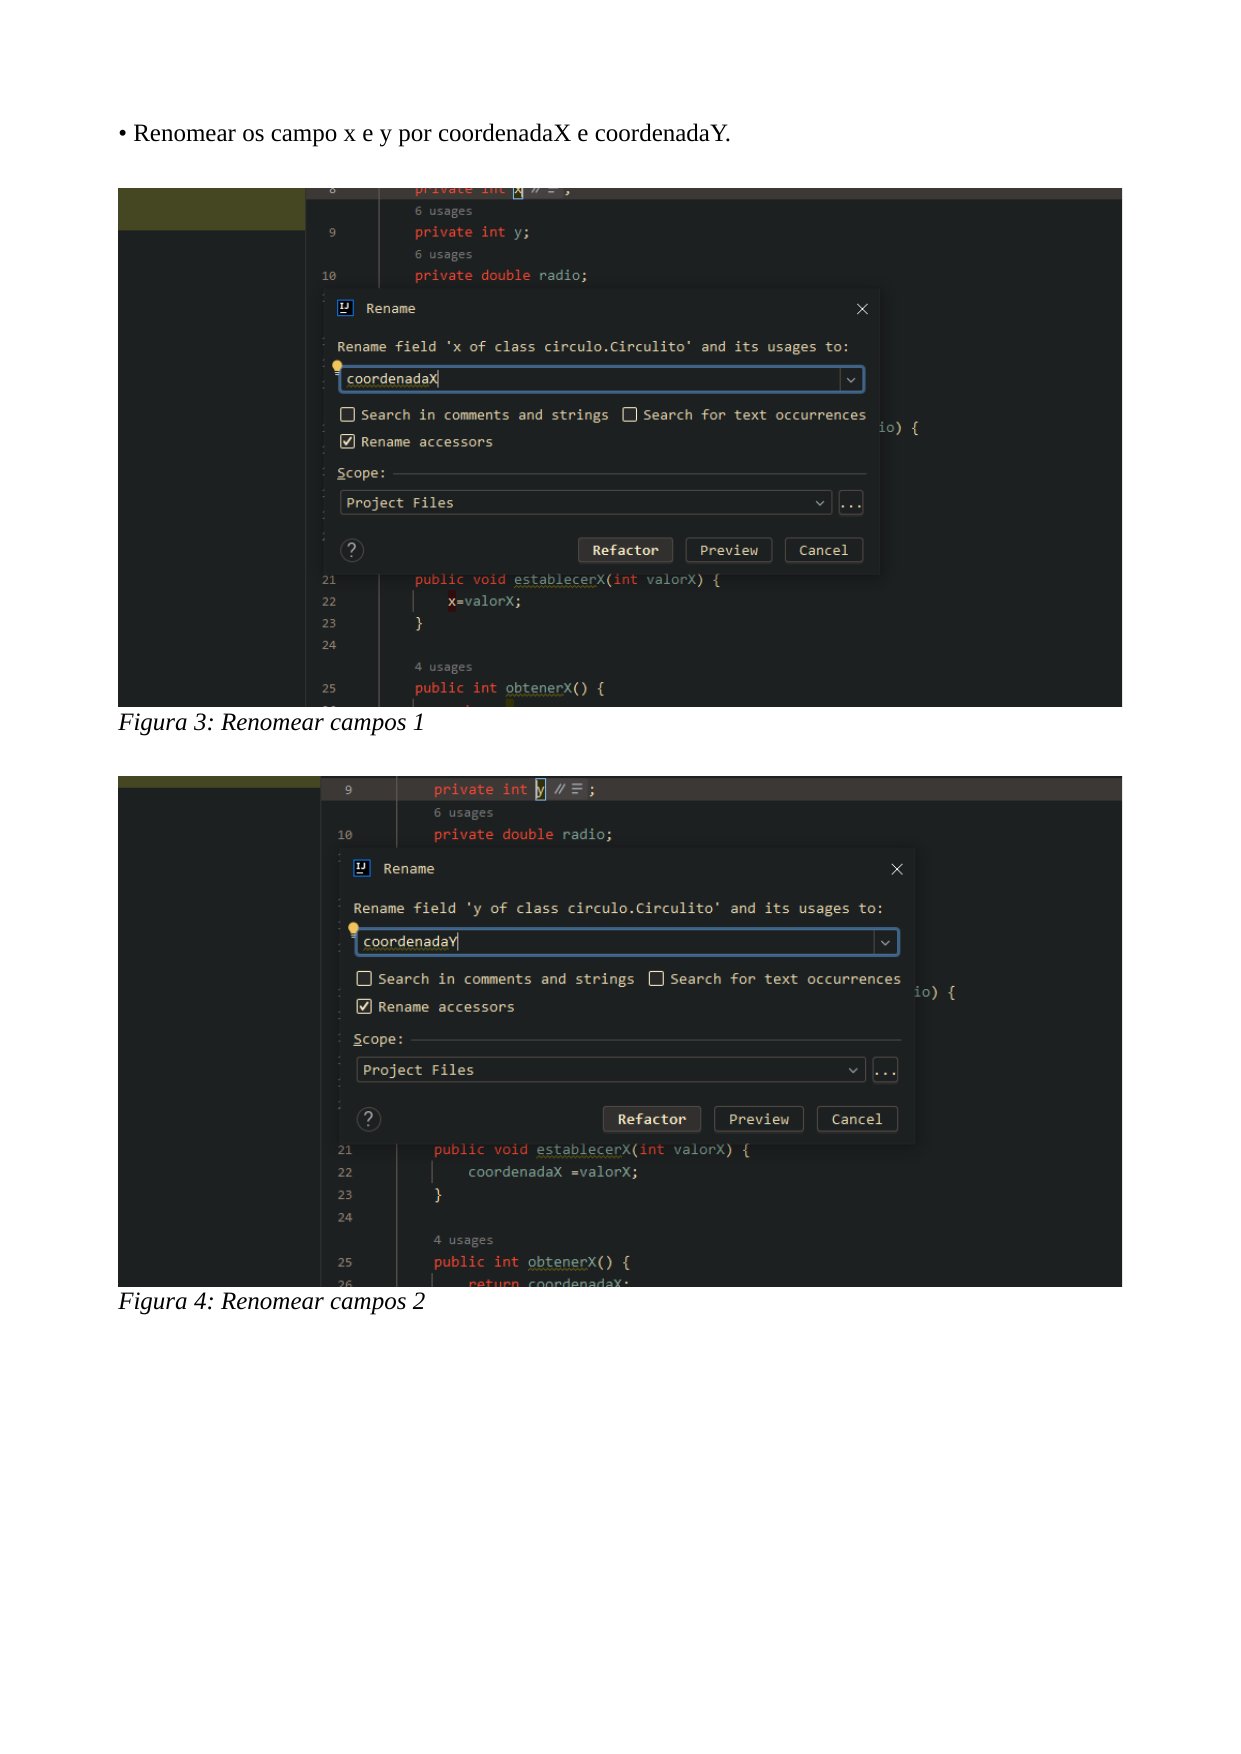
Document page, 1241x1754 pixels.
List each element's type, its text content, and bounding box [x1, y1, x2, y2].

text Figura 4: Renomear campos 2 [118, 1287, 1122, 1315]
text Figura 3: Renomear campos 1 [118, 707, 1122, 735]
picture [118, 188, 1123, 707]
picture [118, 776, 1123, 1287]
text • Renomear os campo x e y por coordenadaX e coordenadaY. [118, 118, 1122, 147]
